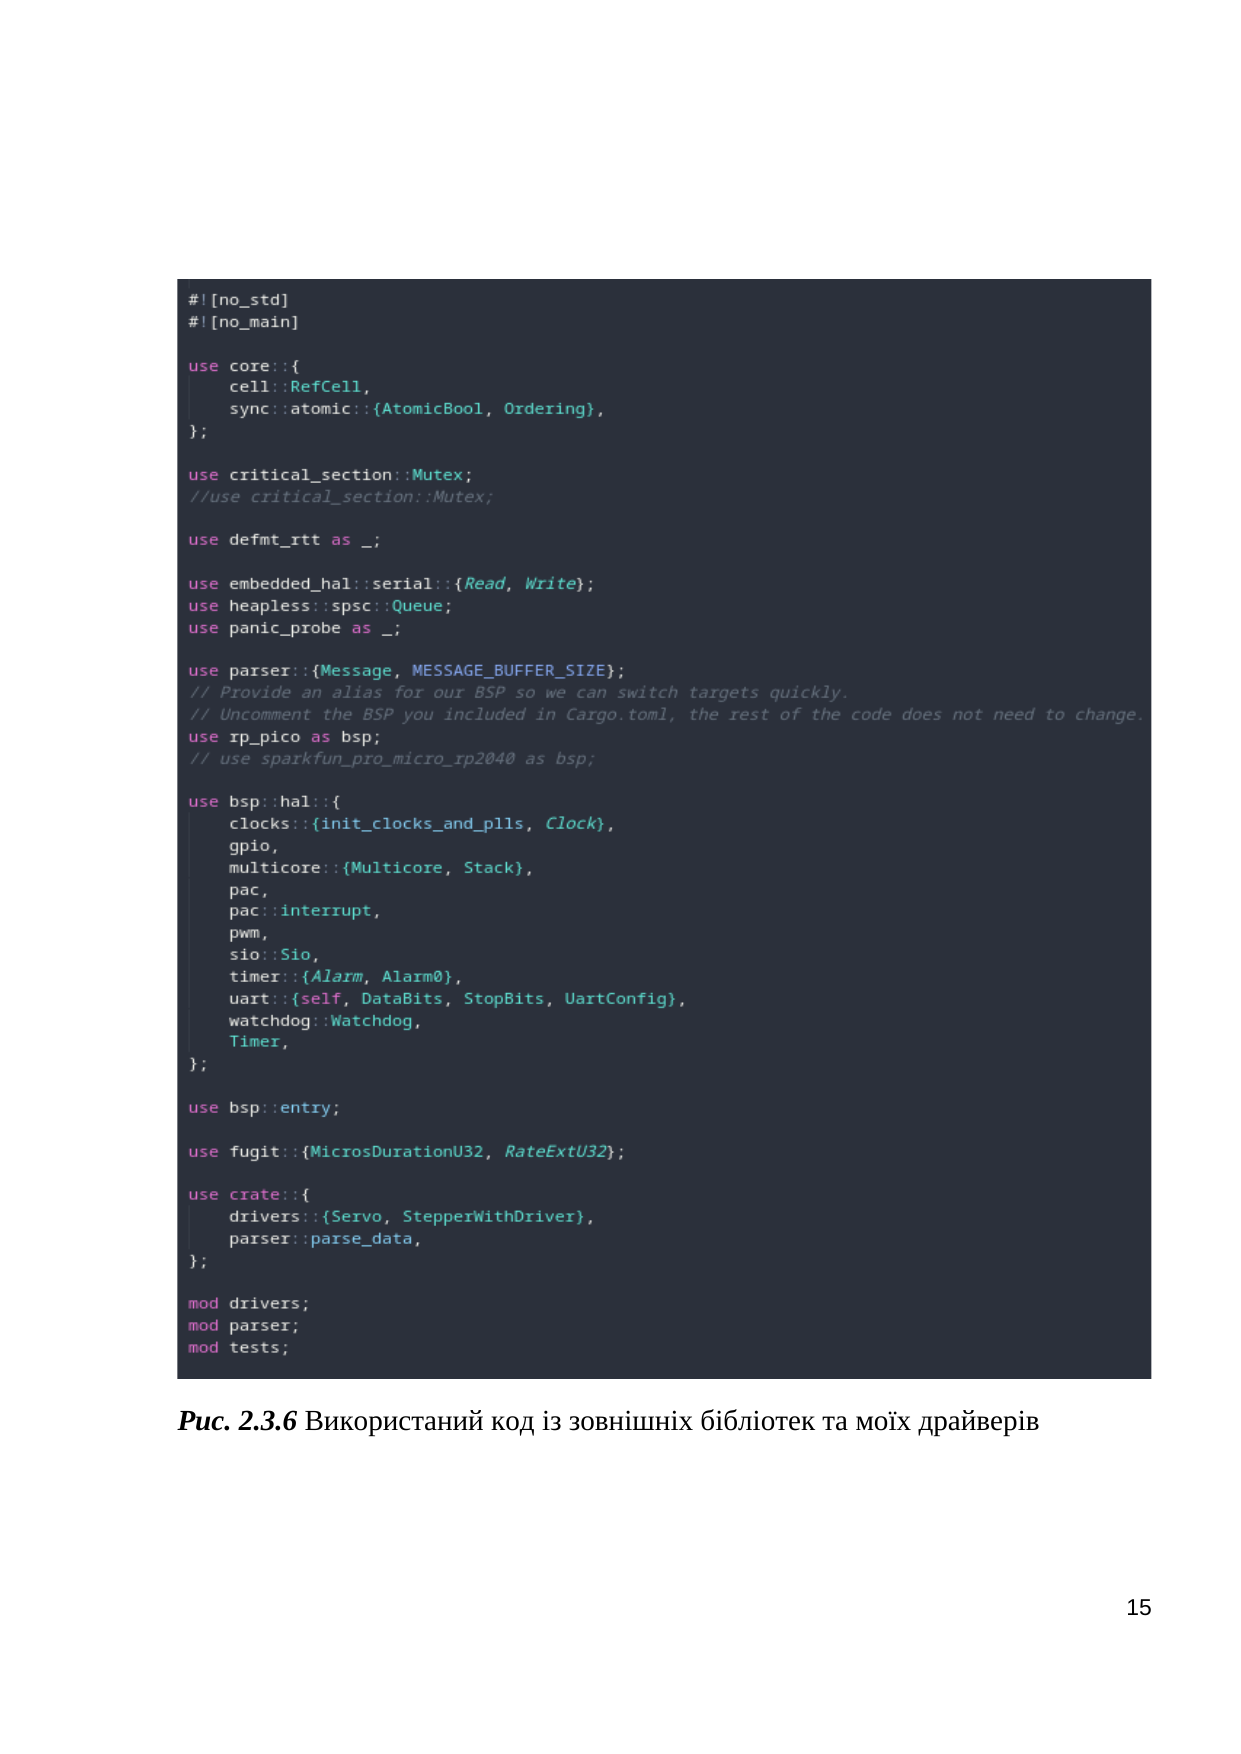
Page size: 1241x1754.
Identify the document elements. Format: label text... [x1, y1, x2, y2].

text Рис. 2.3.6 Використаний код із зовнішніх бібліотек та моїх драйверів [177, 1403, 1152, 1436]
picture [177, 279, 1152, 1379]
